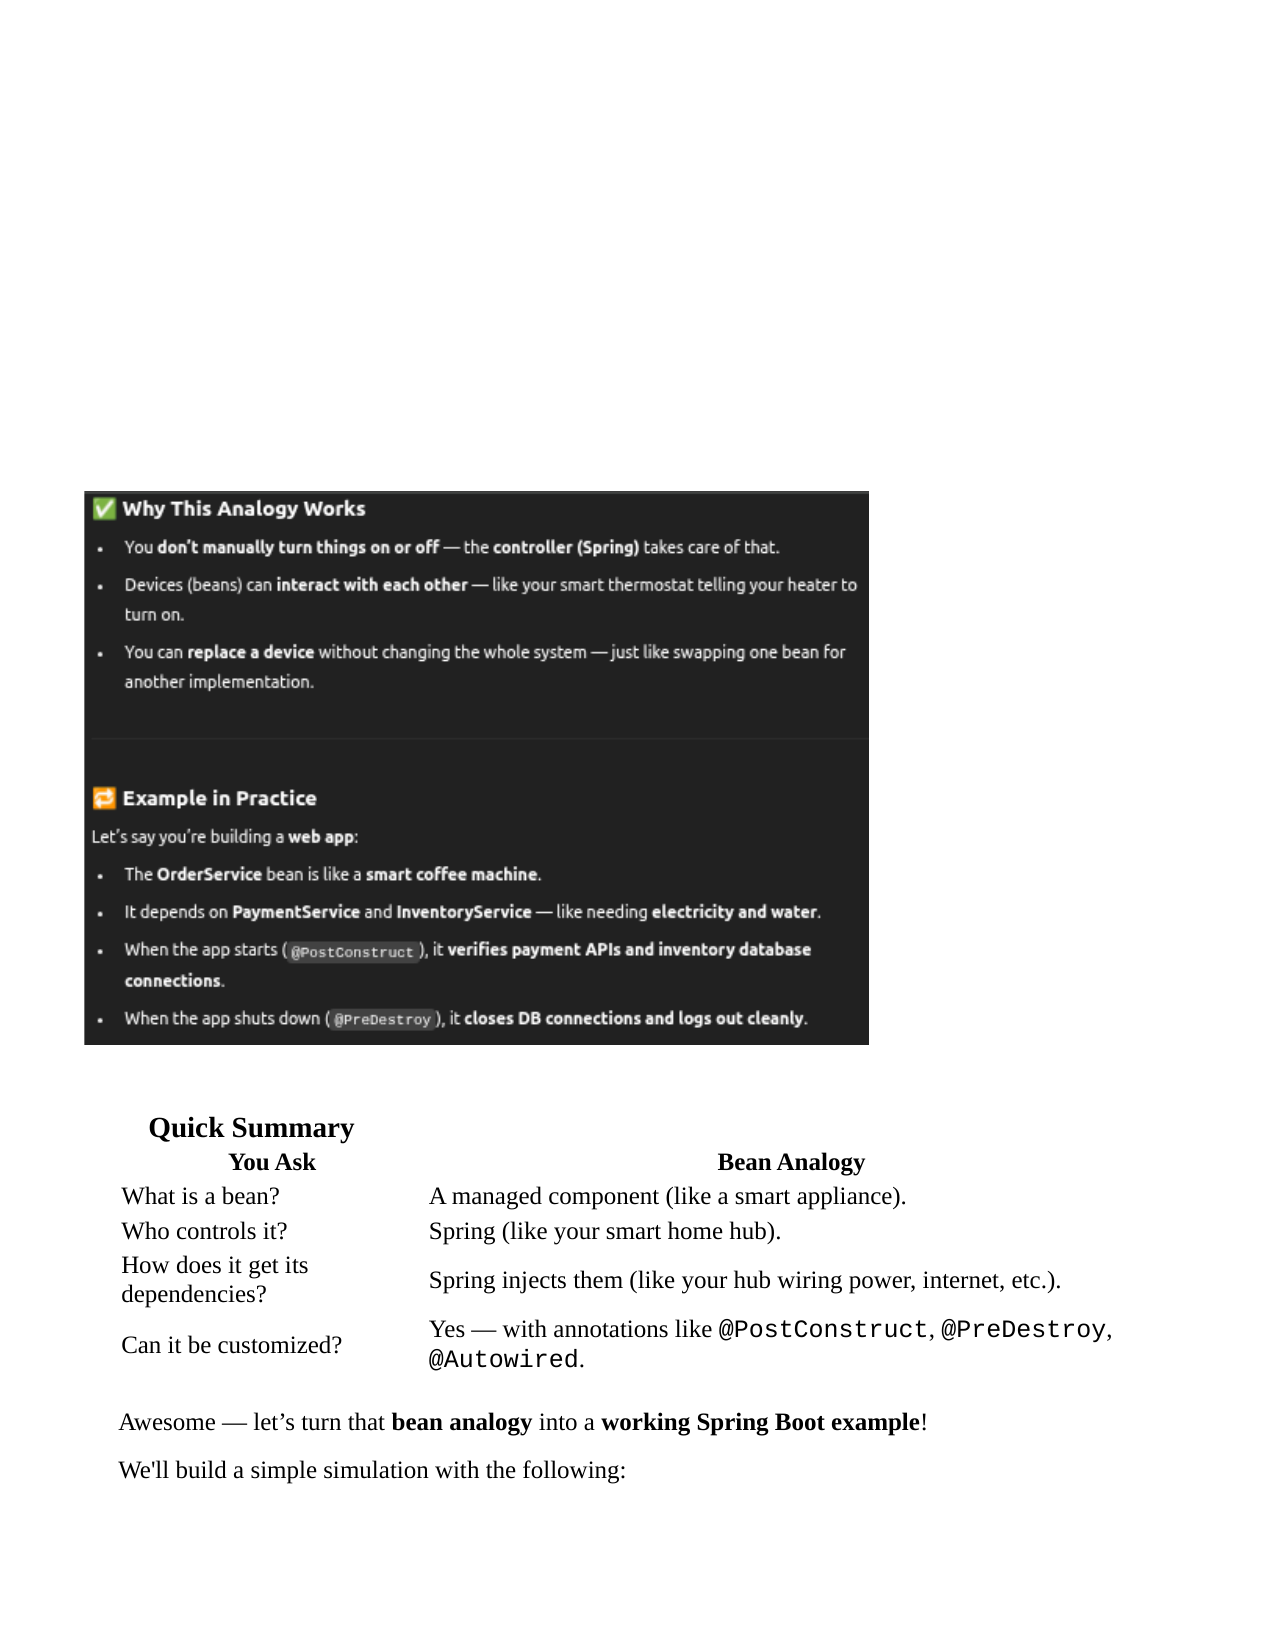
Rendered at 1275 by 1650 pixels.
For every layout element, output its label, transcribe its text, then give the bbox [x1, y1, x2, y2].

table_cell Who controls it? [118, 1213, 426, 1247]
subtitle 🧠 Quick Summary [118, 1110, 1157, 1144]
table_header Bean Analogy [426, 1144, 1157, 1178]
text Awesome — let’s turn that bean analogy into a working Spring Boot example! [118, 1407, 1157, 1436]
table_cell Spring (like your smart home hub). [426, 1213, 1157, 1247]
table_cell Spring injects them (like your hub wiring power, internet, etc.). [426, 1248, 1157, 1311]
table_cell A managed component (like a smart appliance). [426, 1178, 1157, 1213]
table_header You Ask [118, 1144, 426, 1178]
table_cell Can it be customized? [118, 1311, 426, 1378]
text We'll build a simple simulation with the following: [118, 1455, 1157, 1483]
table_cell What is a bean? [118, 1178, 426, 1213]
table_cell Yes — with annotations like @PostConstruct, @PreDestroy, @Autowired. [426, 1311, 1157, 1378]
table_cell How does it get its dependencies? [118, 1248, 426, 1311]
